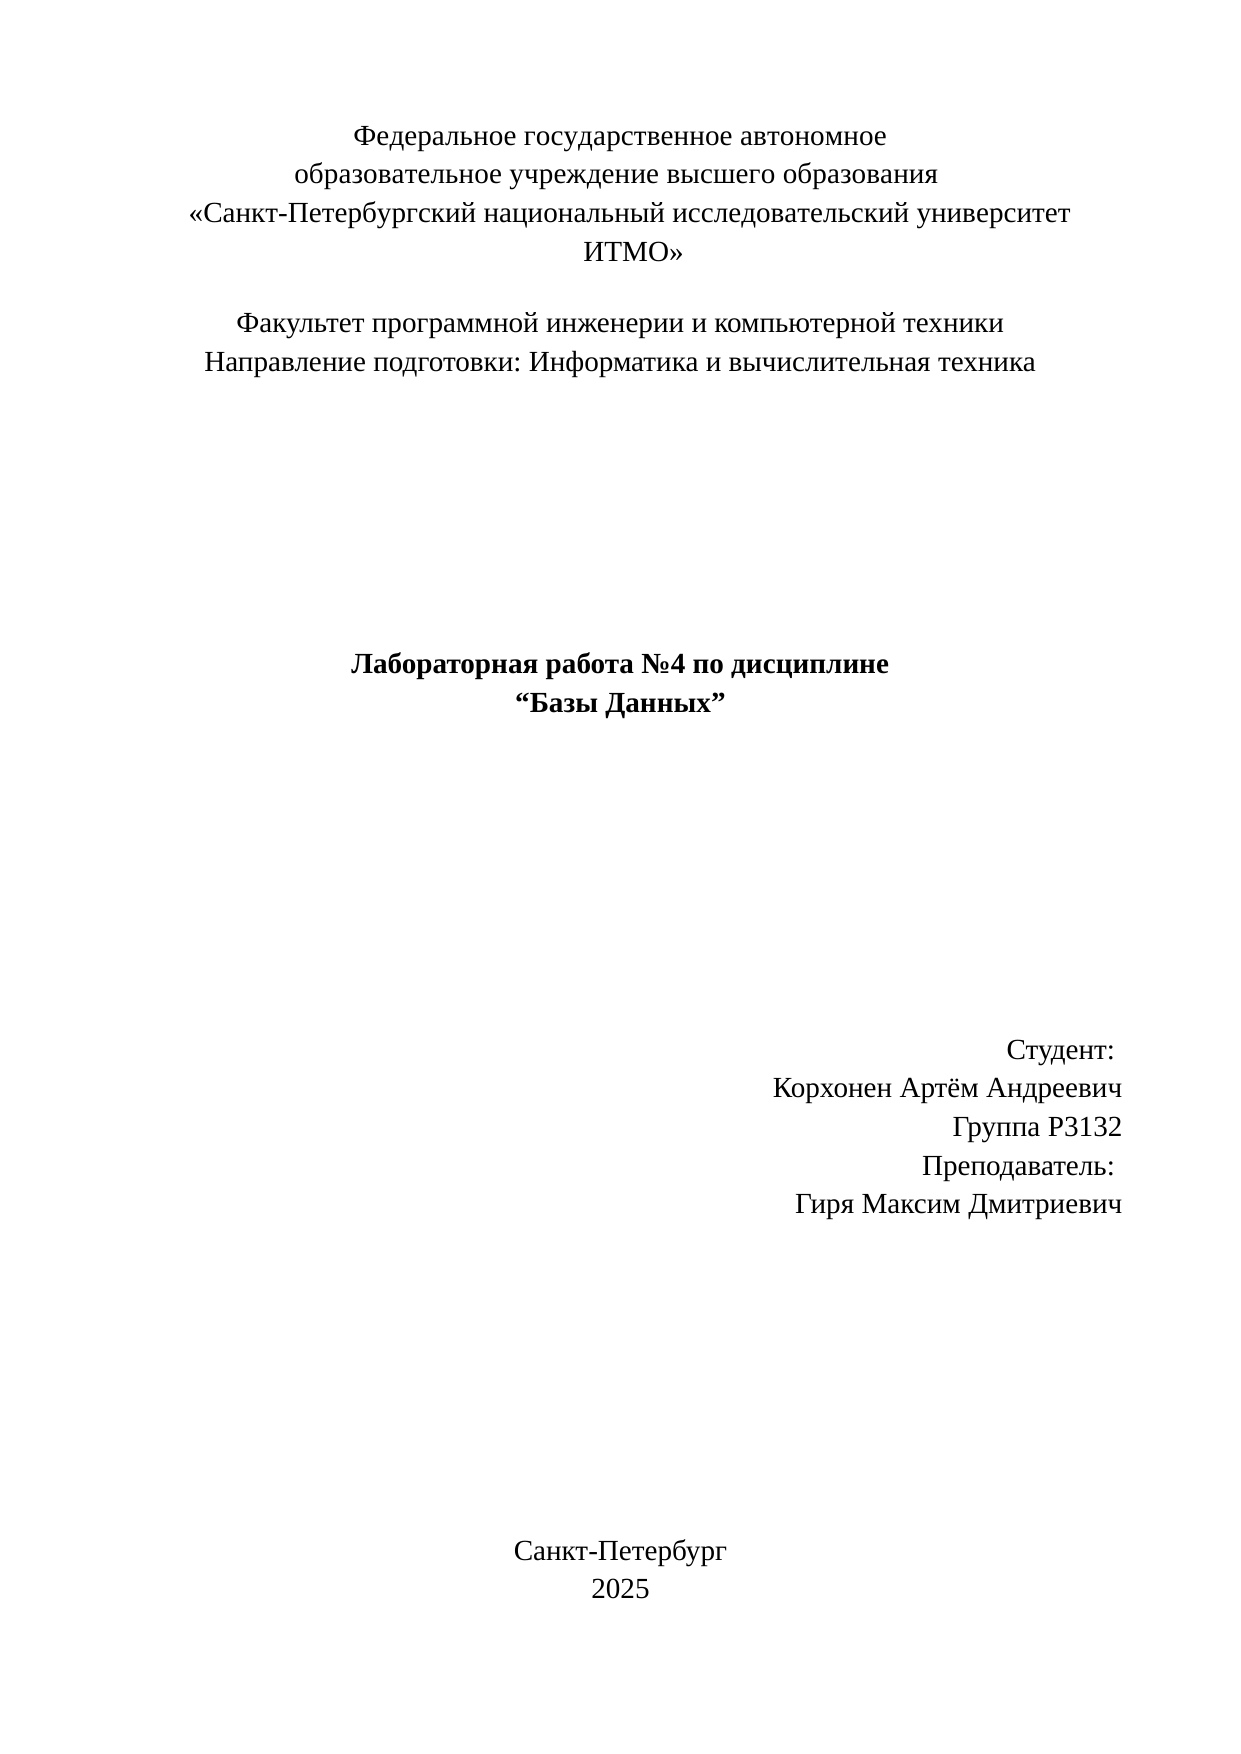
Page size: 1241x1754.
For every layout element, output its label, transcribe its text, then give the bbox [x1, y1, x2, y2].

text Направление подготовки: Информатика и вычислительная техника [118, 344, 1122, 377]
text Студент: [118, 1032, 1122, 1066]
text Корхонен Артём Андреевич [118, 1071, 1122, 1104]
text «Санкт-Петербургский национальный исследовательский университет [118, 195, 1122, 229]
text Факультет программной инженерии и компьютерной техники [118, 305, 1122, 339]
text Преподаватель: [118, 1148, 1122, 1181]
text Лабораторная работа №4 по дисциплине [118, 647, 1122, 680]
text “Базы Данных” [118, 685, 1122, 719]
text Санкт-Петербург [118, 1533, 1122, 1567]
text образовательное учреждение высшего образования [118, 157, 1122, 190]
text Федеральное государственное автономное [118, 118, 1122, 152]
text Группа P3132 [118, 1109, 1122, 1143]
text ИТМО» [118, 234, 1122, 267]
text 2025 [118, 1572, 1122, 1605]
text Гиря Максим Дмитриевич [118, 1186, 1122, 1220]
